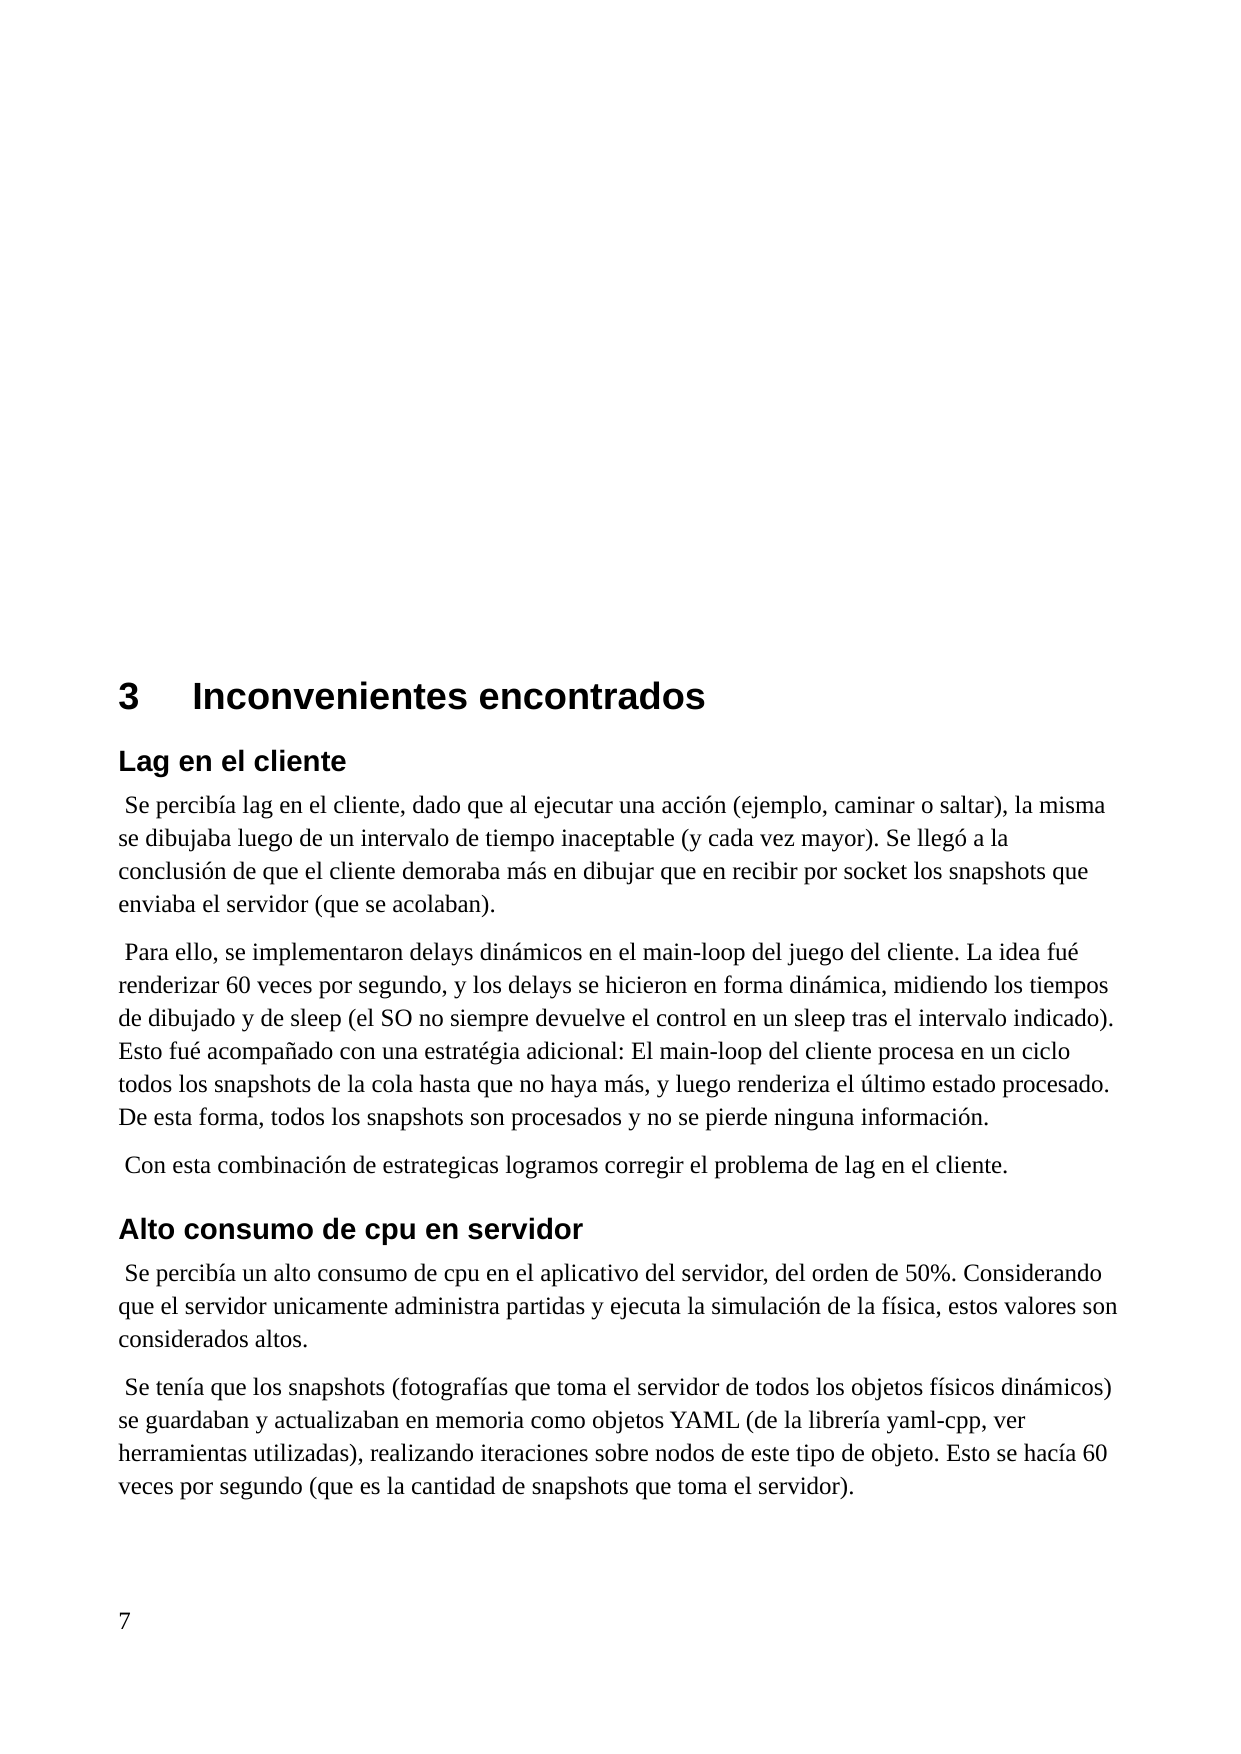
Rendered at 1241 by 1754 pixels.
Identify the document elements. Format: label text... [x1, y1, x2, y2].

subtitle Alto consumo de cpu en servidor [118, 1212, 1122, 1246]
text Para ello, se implementaron delays dinámicos en el main-loop del juego del cliente. La idea fué renderizar 60 veces por segundo, y los delays se hicieron en forma dinámica, midiendo los tiempos de dibujado y de sleep (el SO no siempre devuelve el control en un sleep tras el intervalo indicado). Esto fué acompañado con una estratégia adicional: El main-loop del cliente procesa en un ciclo todos los snapshots de la cola hasta que no haya más, y luego renderiza el último estado procesado. De esta forma, todos los snapshots son procesados y no se pierde ninguna información. [118, 937, 1122, 1131]
text Se tenía que los snapshots (fotografías que toma el servidor de todos los objetos físicos dinámicos) se guardaban y actualizaban en memoria como objetos YAML (de la librería yaml-cpp, ver herramientas utilizadas), realizando iteraciones sobre nodos de este tipo de objeto. Esto se hacía 60 veces por segundo (que es la cantidad de snapshots que toma el servidor). [118, 1372, 1122, 1500]
text Con esta combinación de estrategicas logramos corregir el problema de lag en el cliente. [118, 1150, 1122, 1178]
subtitle Inconvenientes encontrados [118, 673, 1122, 717]
text Se percibía lag en el cliente, dado que al ejecutar una acción (ejemplo, caminar o saltar), la misma se dibujaba luego de un intervalo de tiempo inaceptable (y cada vez mayor). Se llegó a la conclusión de que el cliente demoraba más en dibujar que en recibir por socket los snapshots que enviaba el servidor (que se acolaban). [118, 790, 1122, 918]
text Se percibía un alto consumo de cpu en el aplicativo del servidor, del orden de 50%. Considerando que el servidor unicamente administra partidas y ejecuta la simulación de la física, estos valores son considerados altos. [118, 1258, 1122, 1353]
subtitle Lag en el cliente [118, 744, 1122, 778]
